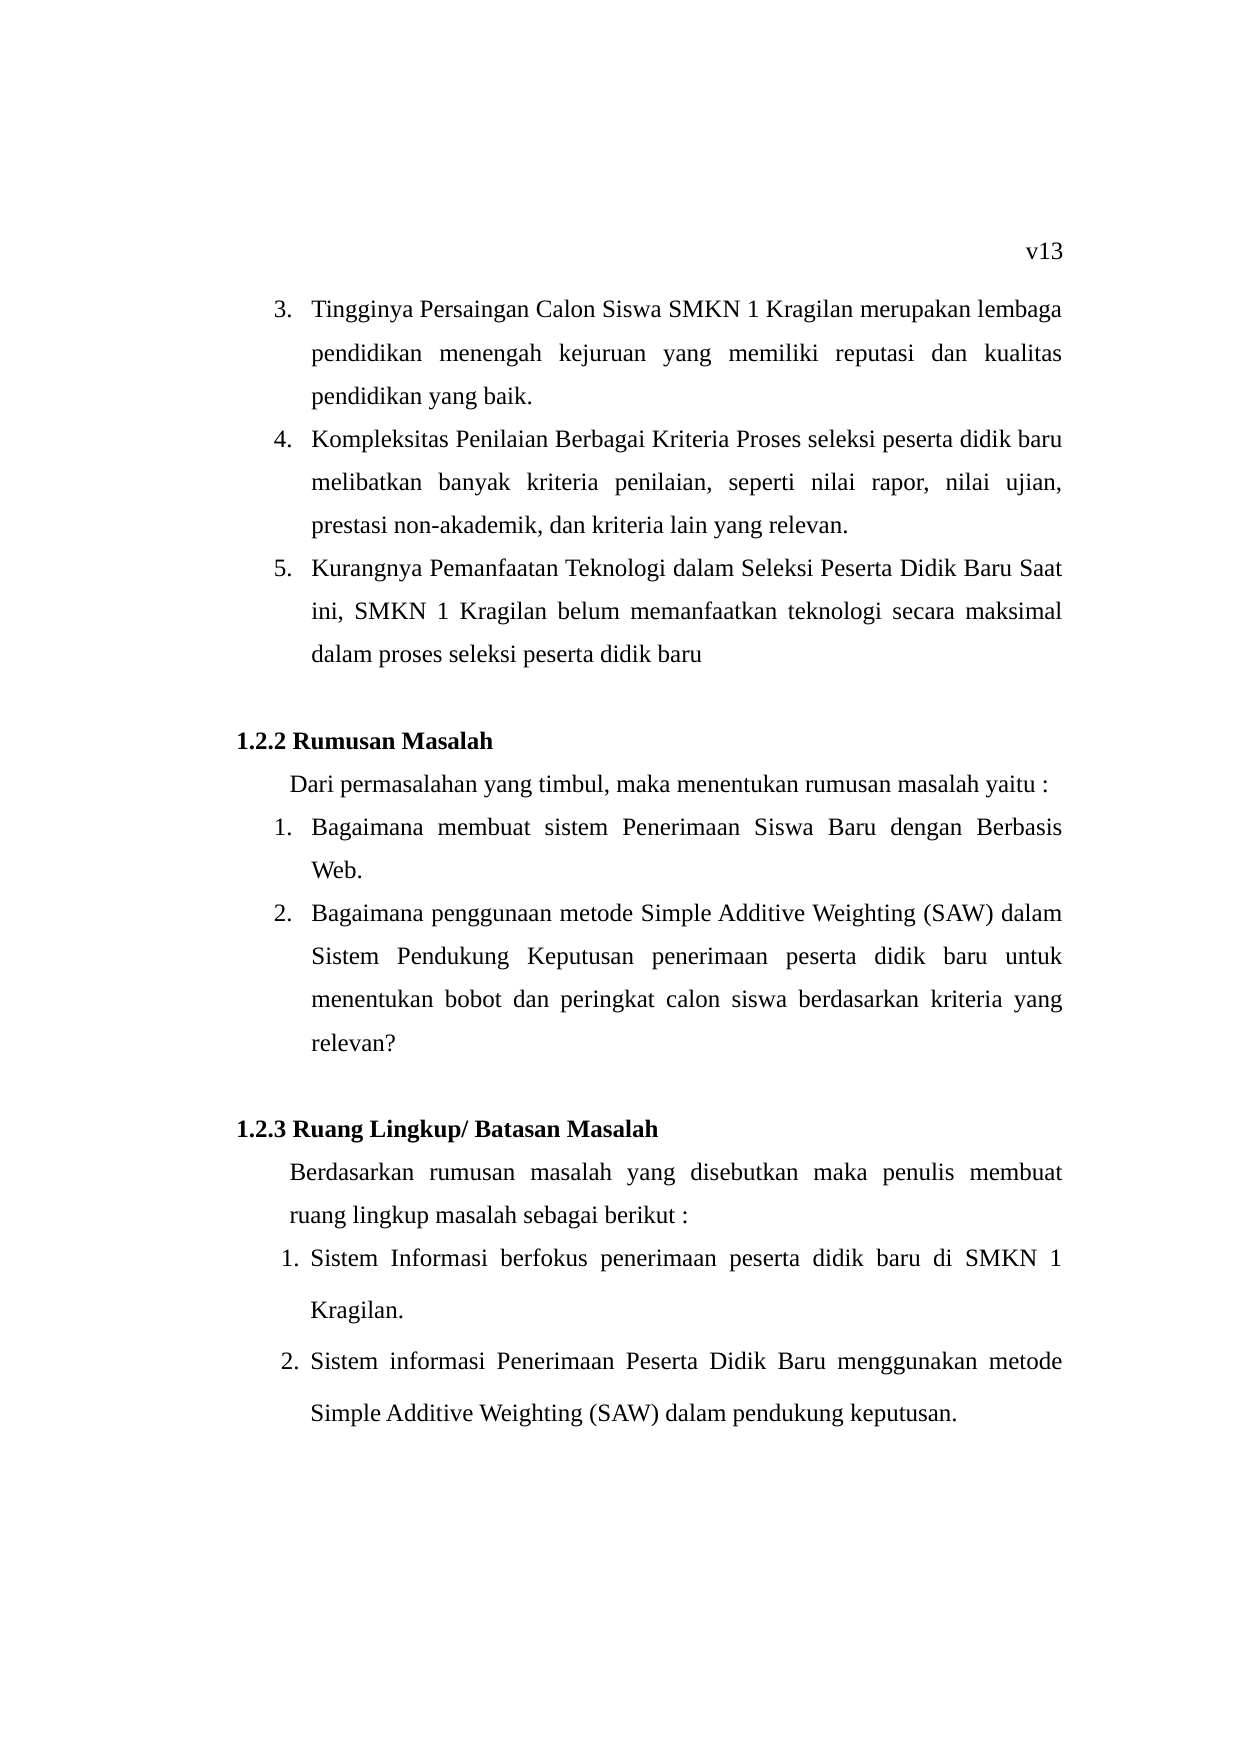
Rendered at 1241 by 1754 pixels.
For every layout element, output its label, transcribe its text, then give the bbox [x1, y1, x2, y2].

subtitle 1.2.2 Rumusan Masalah [236, 726, 1063, 754]
list Kurangnya Pemanfaatan Teknologi dalam Seleksi Peserta Didik Baru Saat ini, SMKN 1 Kragilan belum memanfaatkan teknologi secara maksimal dalam proses seleksi peserta didik baru [274, 553, 1063, 668]
list Sistem Informasi berfokus penerimaan peserta didik baru di SMKN 1 Kragilan. [281, 1243, 1063, 1323]
list Tingginya Persaingan Calon Siswa SMKN 1 Kragilan merupakan lembaga pendidikan menengah kejuruan yang memiliki reputasi dan kualitas pendidikan yang baik. [274, 294, 1063, 409]
list Bagaimana penggunaan metode Simple Additive Weighting (SAW) dalam Sistem Pendukung Keputusan penerimaan peserta didik baru untuk menentukan bobot dan peringkat calon siswa berdasarkan kriteria yang relevan? [274, 898, 1063, 1056]
text Dari permasalahan yang timbul, maka menentukan rumusan masalah yaitu : [289, 769, 1063, 798]
list Sistem informasi Penerimaan Peserta Didik Baru menggunakan metode Simple Additive Weighting (SAW) dalam pendukung keputusan. [281, 1346, 1063, 1426]
text Berdasarkan rumusan masalah yang disebutkan maka penulis membuat ruang lingkup masalah sebagai berikut : [289, 1157, 1063, 1229]
list Kompleksitas Penilaian Berbagai Kriteria Proses seleksi peserta didik baru melibatkan banyak kriteria penilaian, seperti nilai rapor, nilai ujian, prestasi non-akademik, dan kriteria lain yang relevan. [274, 424, 1063, 539]
list Bagaimana membuat sistem Penerimaan Siswa Baru dengan Berbasis Web. [274, 812, 1063, 884]
subtitle 1.2.3 Ruang Lingkup/ Batasan Masalah [236, 1114, 1063, 1143]
